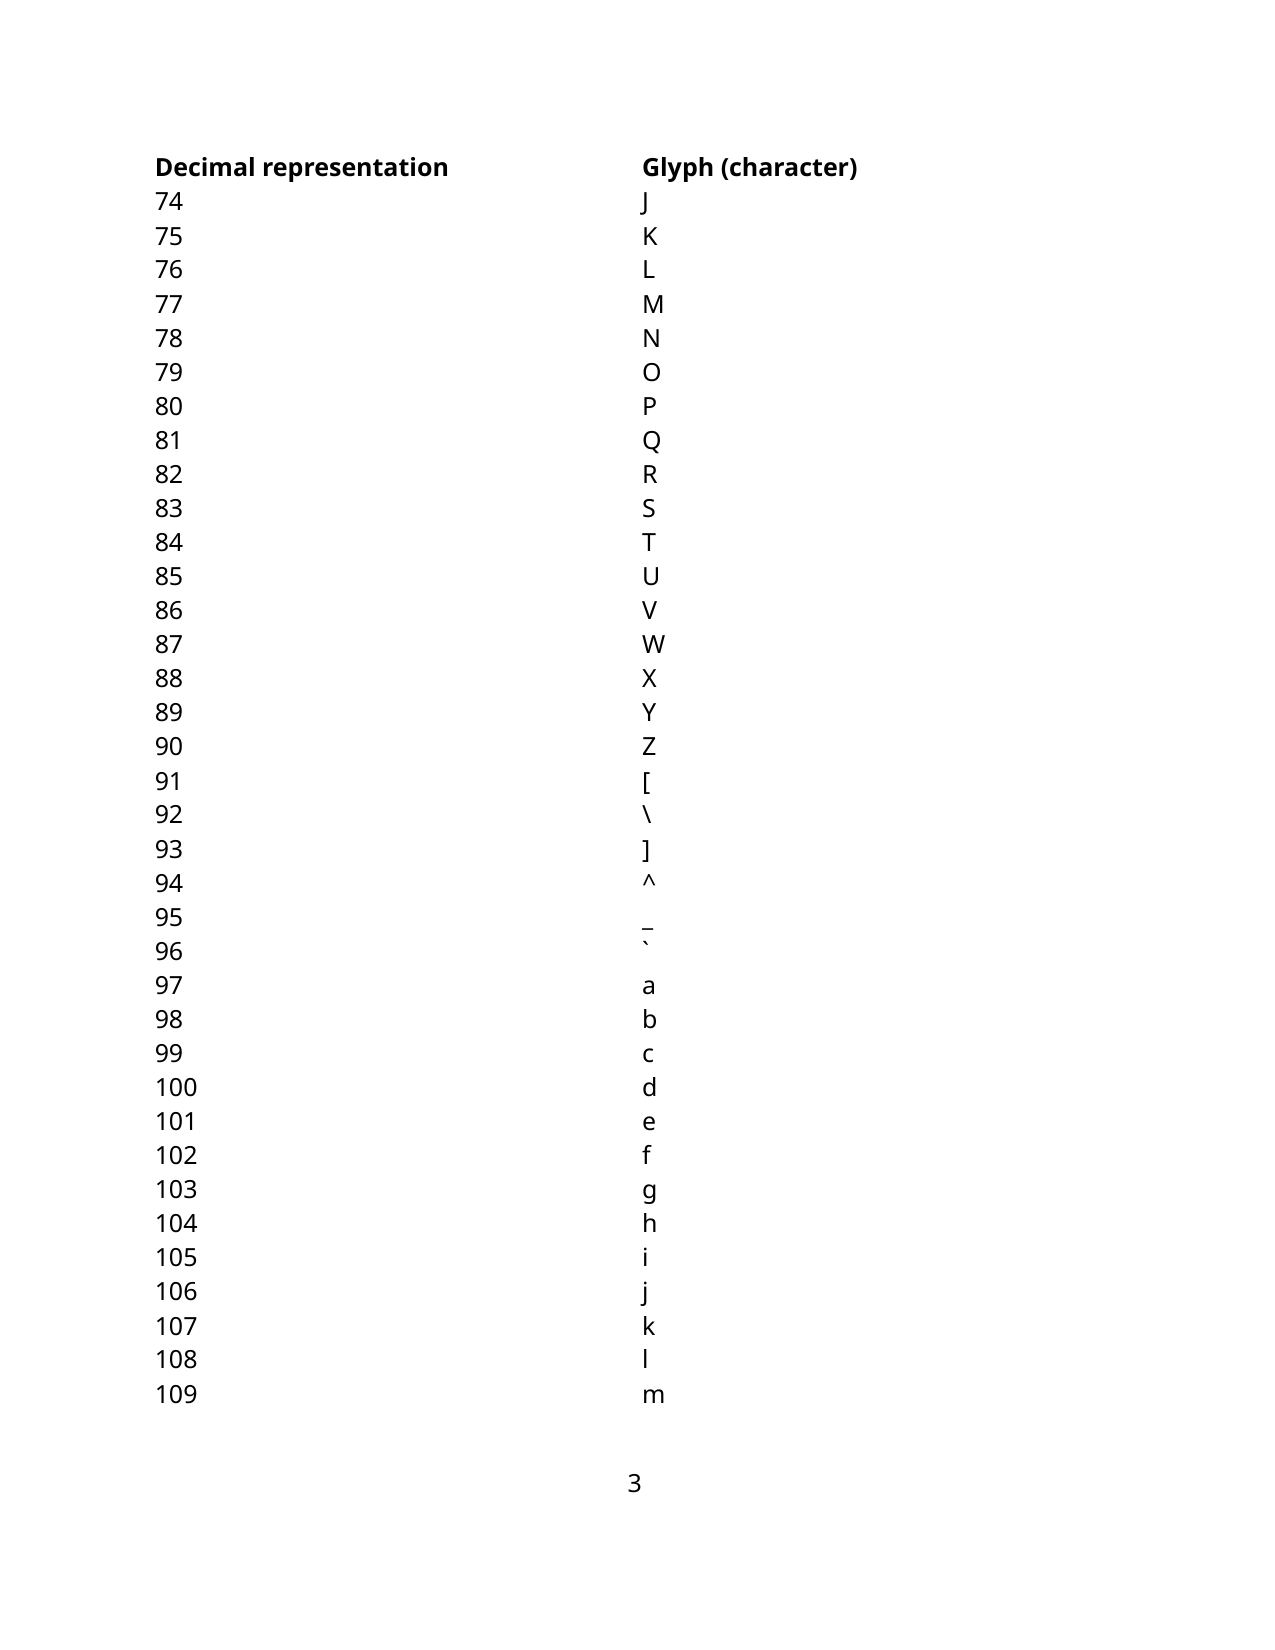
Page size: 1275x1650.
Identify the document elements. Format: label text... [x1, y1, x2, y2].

table_cell l [638, 1342, 1125, 1376]
table_cell 74 [150, 184, 637, 218]
table_cell P [638, 389, 1125, 422]
table_cell R [638, 457, 1125, 491]
table_cell N [638, 320, 1125, 354]
table_cell 97 [150, 968, 637, 1002]
table_cell 107 [150, 1308, 637, 1342]
table_cell 75 [150, 218, 637, 252]
table_cell 94 [150, 865, 637, 899]
table_cell O [638, 354, 1125, 388]
table_cell 76 [150, 252, 637, 286]
table_cell 85 [150, 559, 637, 593]
table_cell M [638, 286, 1125, 320]
table_cell 93 [150, 831, 637, 865]
table_cell 88 [150, 661, 637, 695]
table_cell 82 [150, 457, 637, 491]
table_cell 105 [150, 1240, 637, 1274]
table_cell 80 [150, 389, 637, 422]
table_cell L [638, 252, 1125, 286]
table_cell J [638, 184, 1125, 218]
table_cell \ [638, 797, 1125, 831]
table_cell Q [638, 423, 1125, 457]
table_cell U [638, 559, 1125, 593]
table_cell 98 [150, 1002, 637, 1036]
table_cell a [638, 968, 1125, 1002]
table_cell W [638, 627, 1125, 661]
table_cell ^ [638, 865, 1125, 899]
table_cell 96 [150, 934, 637, 967]
table_cell S [638, 491, 1125, 525]
table_cell Y [638, 695, 1125, 729]
table_cell 99 [150, 1036, 637, 1070]
table_cell h [638, 1206, 1125, 1240]
table_cell V [638, 593, 1125, 627]
table_cell 103 [150, 1172, 637, 1206]
table_cell 81 [150, 423, 637, 457]
table_cell 91 [150, 763, 637, 797]
table_cell k [638, 1308, 1125, 1342]
table_cell 101 [150, 1104, 637, 1138]
table_cell 108 [150, 1342, 637, 1376]
table_cell 102 [150, 1138, 637, 1172]
table_cell Z [638, 729, 1125, 763]
table_cell T [638, 525, 1125, 559]
table_cell d [638, 1070, 1125, 1104]
table_cell e [638, 1104, 1125, 1138]
table_cell f [638, 1138, 1125, 1172]
table_cell 86 [150, 593, 637, 627]
table_header Decimal representation [150, 150, 637, 184]
table_cell 87 [150, 627, 637, 661]
table_cell 90 [150, 729, 637, 763]
table_cell 84 [150, 525, 637, 559]
table_cell 95 [150, 899, 637, 933]
table_cell ] [638, 831, 1125, 865]
table_cell 78 [150, 320, 637, 354]
table_cell K [638, 218, 1125, 252]
table_cell ` [638, 934, 1125, 967]
table_cell c [638, 1036, 1125, 1070]
table_cell m [638, 1376, 1125, 1410]
table_cell 104 [150, 1206, 637, 1240]
table_cell 77 [150, 286, 637, 320]
table_cell 100 [150, 1070, 637, 1104]
table_header Glyph (character) [638, 150, 1125, 184]
table_cell 92 [150, 797, 637, 831]
table_cell _ [638, 899, 1125, 933]
table_cell 79 [150, 354, 637, 388]
table_cell j [638, 1274, 1125, 1308]
table_cell 83 [150, 491, 637, 525]
table_cell g [638, 1172, 1125, 1206]
table_cell X [638, 661, 1125, 695]
table_cell 89 [150, 695, 637, 729]
table_cell [ [638, 763, 1125, 797]
table_cell b [638, 1002, 1125, 1036]
table_cell i [638, 1240, 1125, 1274]
table_cell 109 [150, 1376, 637, 1410]
table_cell 106 [150, 1274, 637, 1308]
